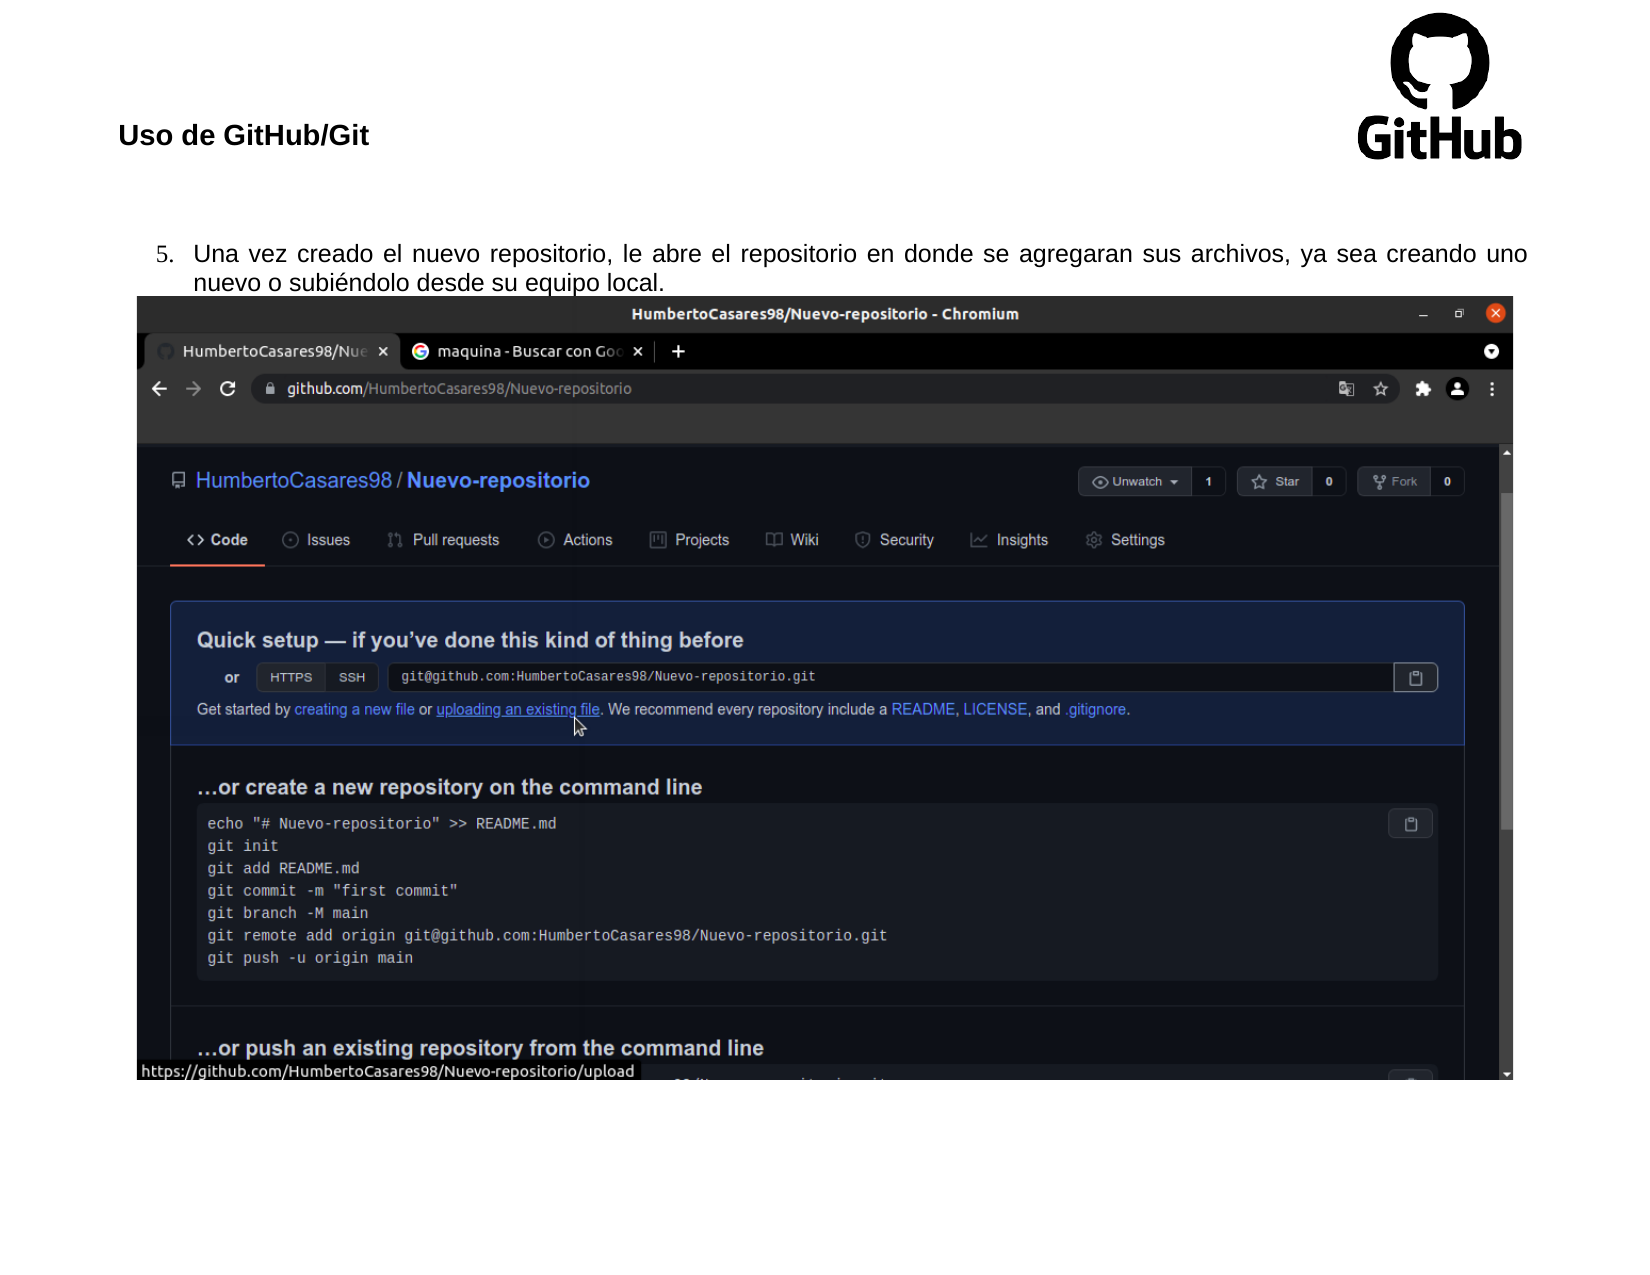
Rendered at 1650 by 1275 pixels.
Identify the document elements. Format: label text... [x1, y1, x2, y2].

picture [1305, 10, 1574, 161]
list Una vez creado el nuevo repositorio, le abre el repositorio en donde se agregaran sus archivos, ya sea creando uno nuevo o subiéndolo desde su equipo local. [156, 239, 1532, 296]
picture [136, 296, 1514, 1080]
